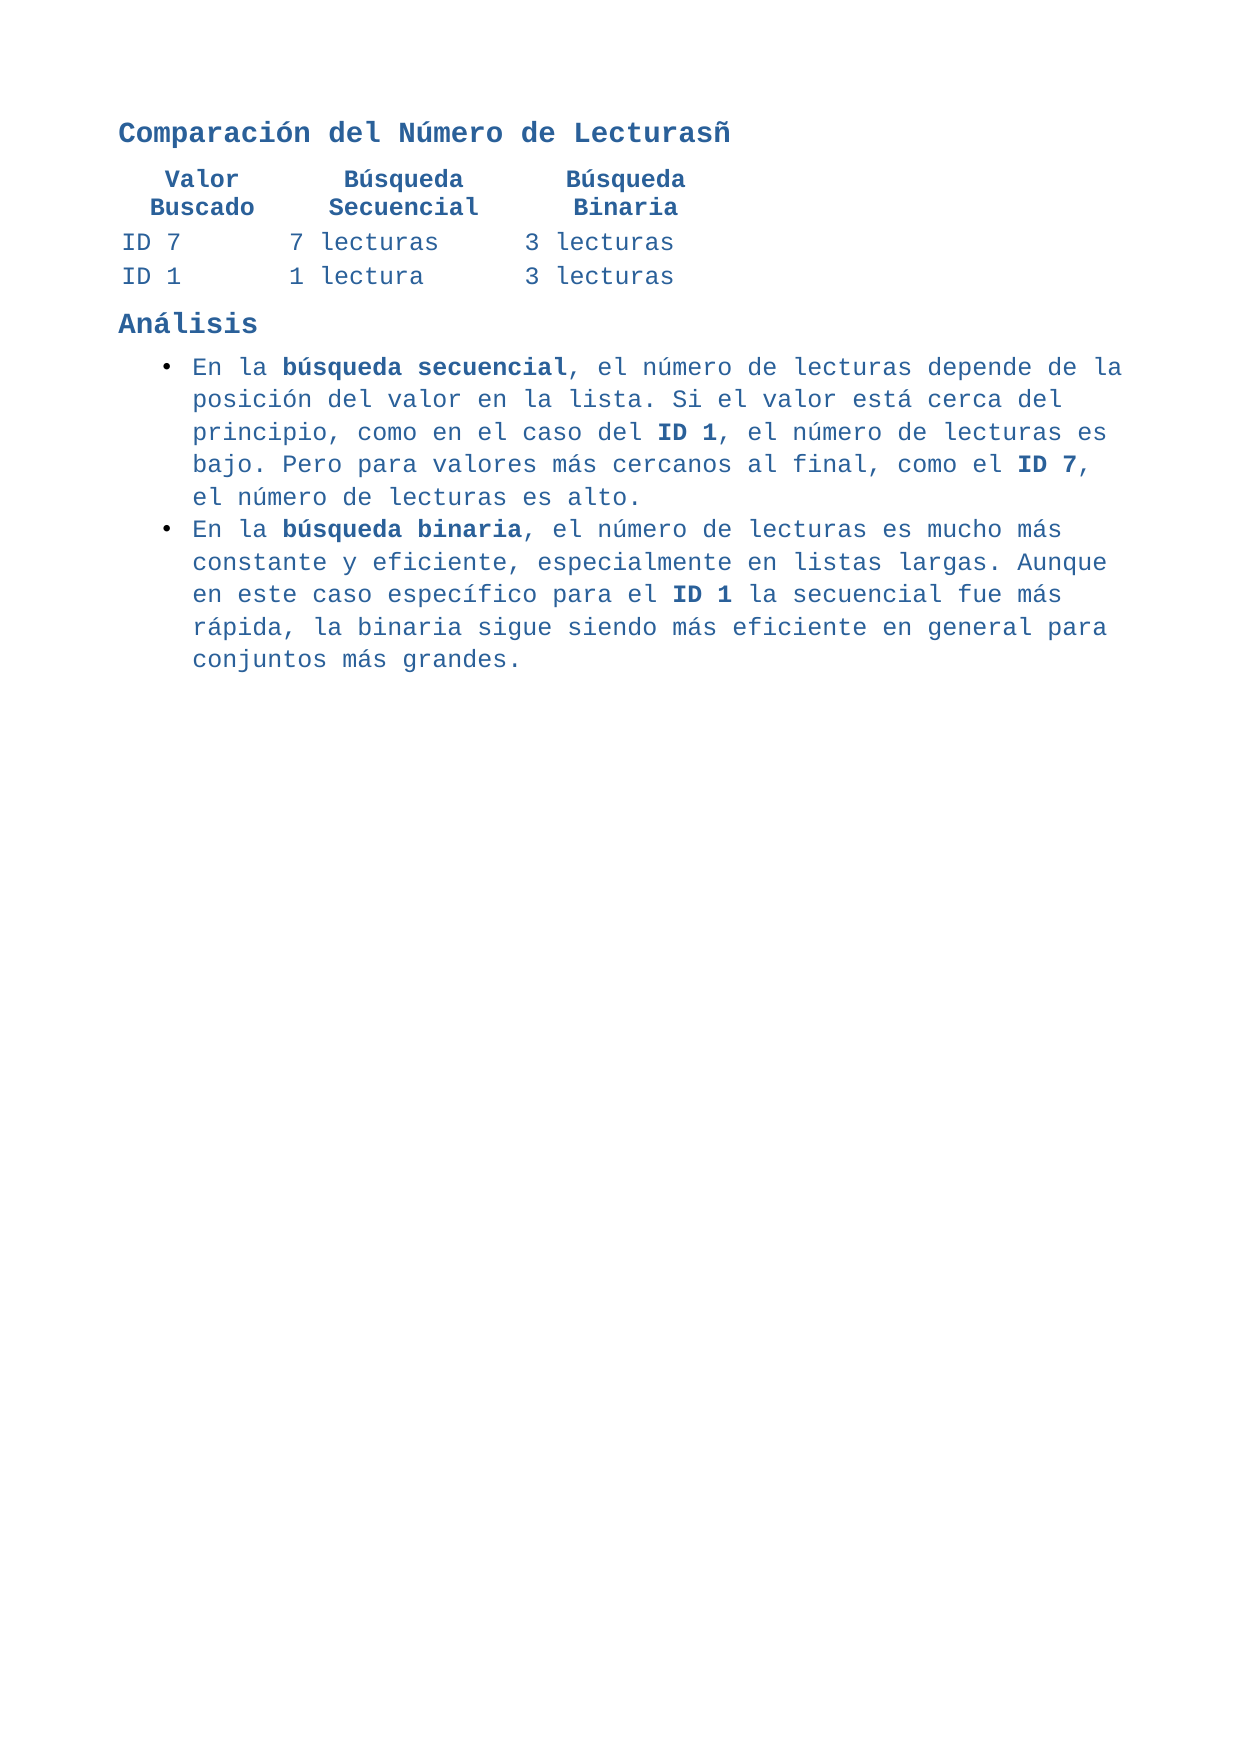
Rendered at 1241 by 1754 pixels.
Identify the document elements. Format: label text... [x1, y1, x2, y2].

table_cell ID 7 [118, 226, 286, 260]
subtitle Análisis [118, 309, 1122, 342]
subtitle Comparación del Número de Lecturasñ [118, 118, 1122, 151]
table_cell 3 lecturas [521, 226, 729, 260]
table_cell 1 lectura [286, 260, 521, 294]
list En la búsqueda binaria, el número de lecturas es mucho más constante y eficiente, especialmente en listas largas. Aunque en este caso específico para el ID 1 la secuencial fue más rápida, la binaria sigue siendo más eficiente en general para conjuntos más grandes. [162, 517, 1122, 675]
table_header Valor Buscado [118, 164, 286, 226]
table_cell 7 lecturas [286, 226, 521, 260]
table_header Búsqueda Secuencial [286, 164, 521, 226]
table_cell ID 1 [118, 260, 286, 294]
table_header Búsqueda Binaria [521, 164, 729, 226]
list En la búsqueda secuencial, el número de lecturas depende de la posición del valor en la lista. Si el valor está cerca del principio, como en el caso del ID 1, el número de lecturas es bajo. Pero para valores más cercanos al final, como el ID 7, el número de lecturas es alto. [162, 354, 1122, 513]
table_cell 3 lecturas [521, 260, 729, 294]
